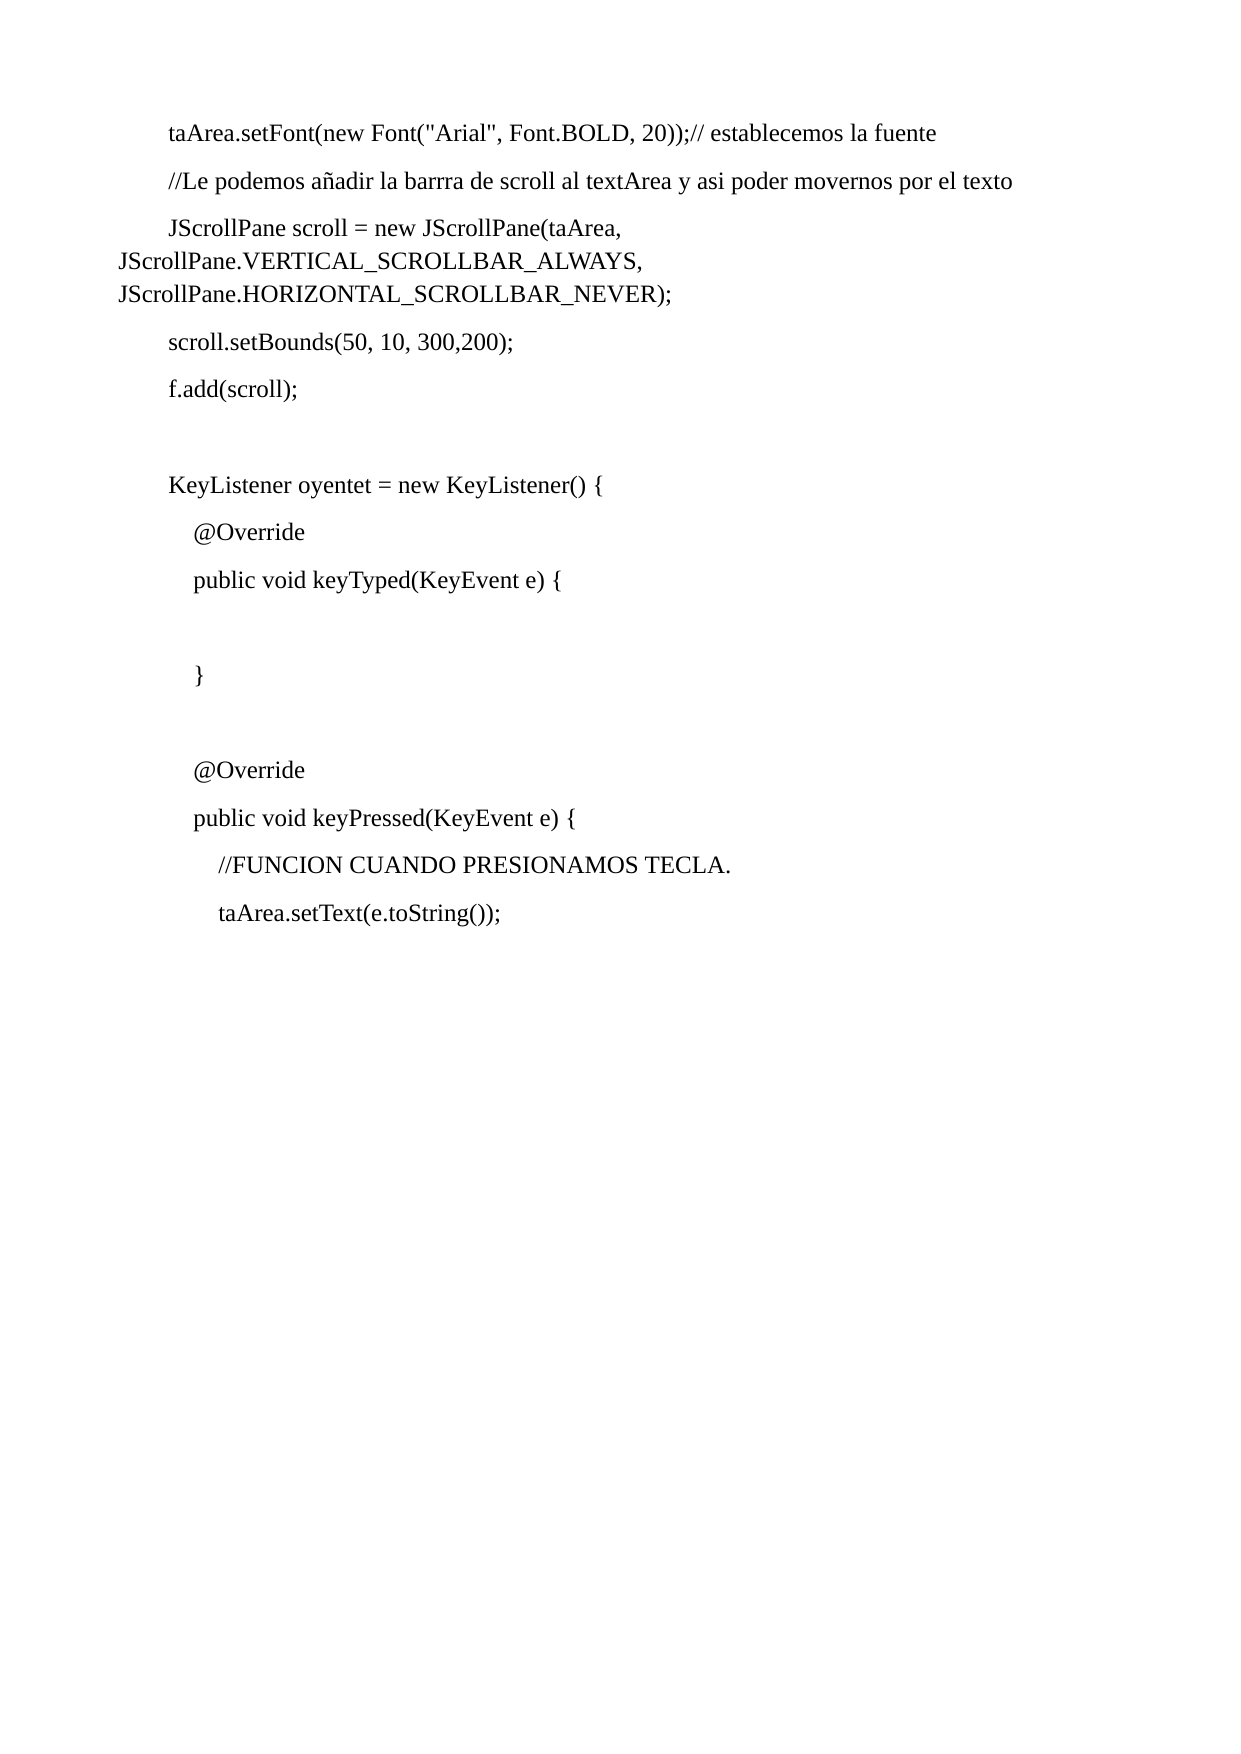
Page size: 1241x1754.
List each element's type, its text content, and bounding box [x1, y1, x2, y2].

text //FUNCION CUANDO PRESIONAMOS TECLA. [118, 851, 1122, 879]
text @Override [118, 755, 1122, 784]
text f.add(scroll); [118, 374, 1122, 403]
text } [118, 660, 1122, 689]
text taArea.setText(e.toString()); [118, 898, 1122, 927]
text JScrollPane scroll = new JScrollPane(taArea, JScrollPane.VERTICAL_SCROLLBAR_ALWAYS, JScrollPane.HORIZONTAL_SCROLLBAR_NEVER); [118, 213, 1122, 308]
text taArea.setFont(new Font("Arial", Font.BOLD, 20));// establecemos la fuente [118, 118, 1122, 147]
text @Override [118, 517, 1122, 546]
text KeyListener oyentet = new KeyListener() { [118, 470, 1122, 498]
text scroll.setBounds(50, 10, 300,200); [118, 327, 1122, 356]
text public void keyPressed(KeyEvent e) { [118, 803, 1122, 832]
text public void keyTyped(KeyEvent e) { [118, 565, 1122, 594]
text //Le podemos añadir la barrra de scroll al textArea y asi poder movernos por el texto [118, 166, 1122, 194]
